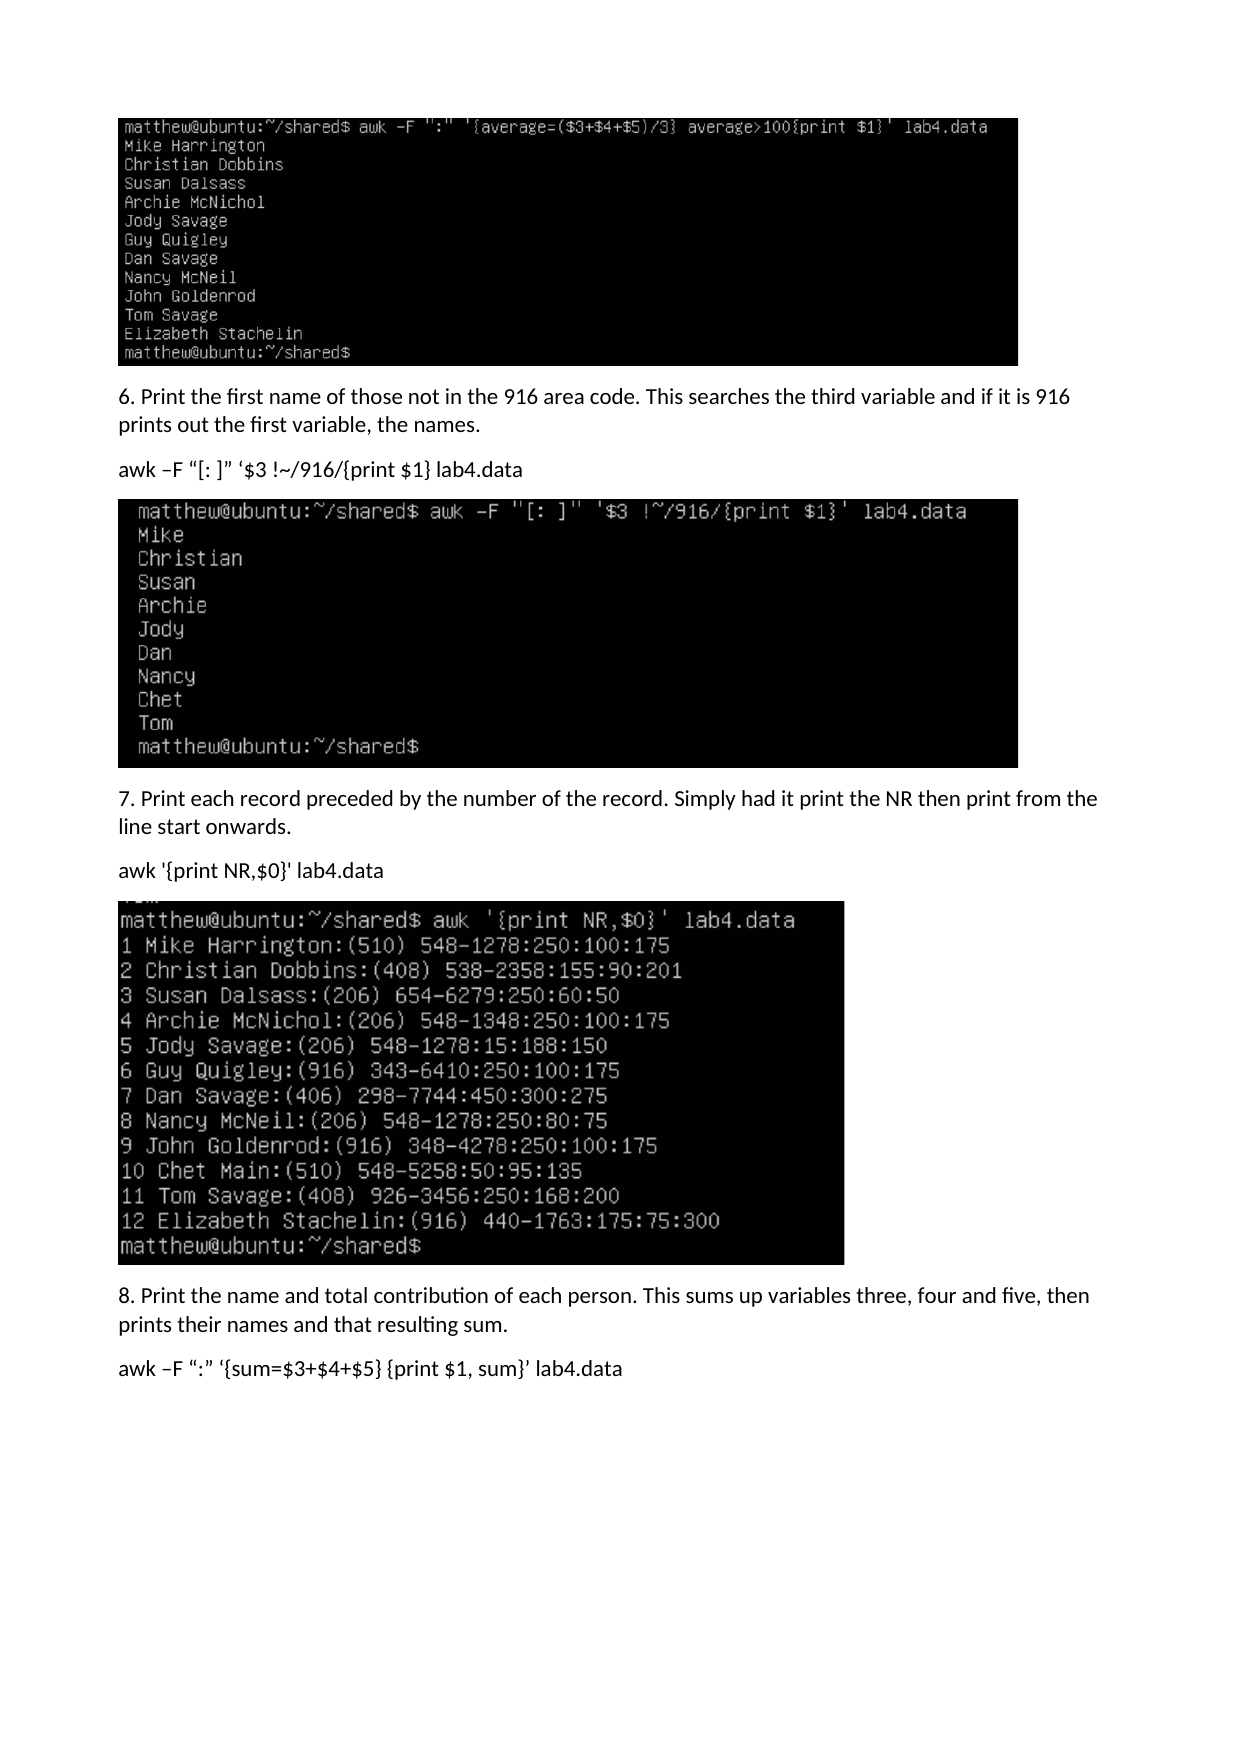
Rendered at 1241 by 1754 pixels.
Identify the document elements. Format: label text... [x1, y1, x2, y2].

text 6. Print the first name of those not in the 916 area code. This searches the third variable and if it is 916 prints out the first variable, the names. [118, 382, 1122, 438]
text awk –F “[: ]” ‘$3 !~/916/{print $1} lab4.data [118, 455, 1122, 483]
text 7. Print each record preceded by the number of the record. Simply had it print the NR then print from the line start onwards. [118, 784, 1122, 840]
text 8. Print the name and total contribution of each person. This sums up variables three, four and five, then prints their names and that resulting sum. [118, 1282, 1122, 1338]
text awk '{print NR,$0}' lab4.data [118, 857, 1122, 884]
text awk –F “:” ‘{sum=$3+$4+$5} {print $1, sum}’ lab4.data [118, 1354, 1122, 1382]
